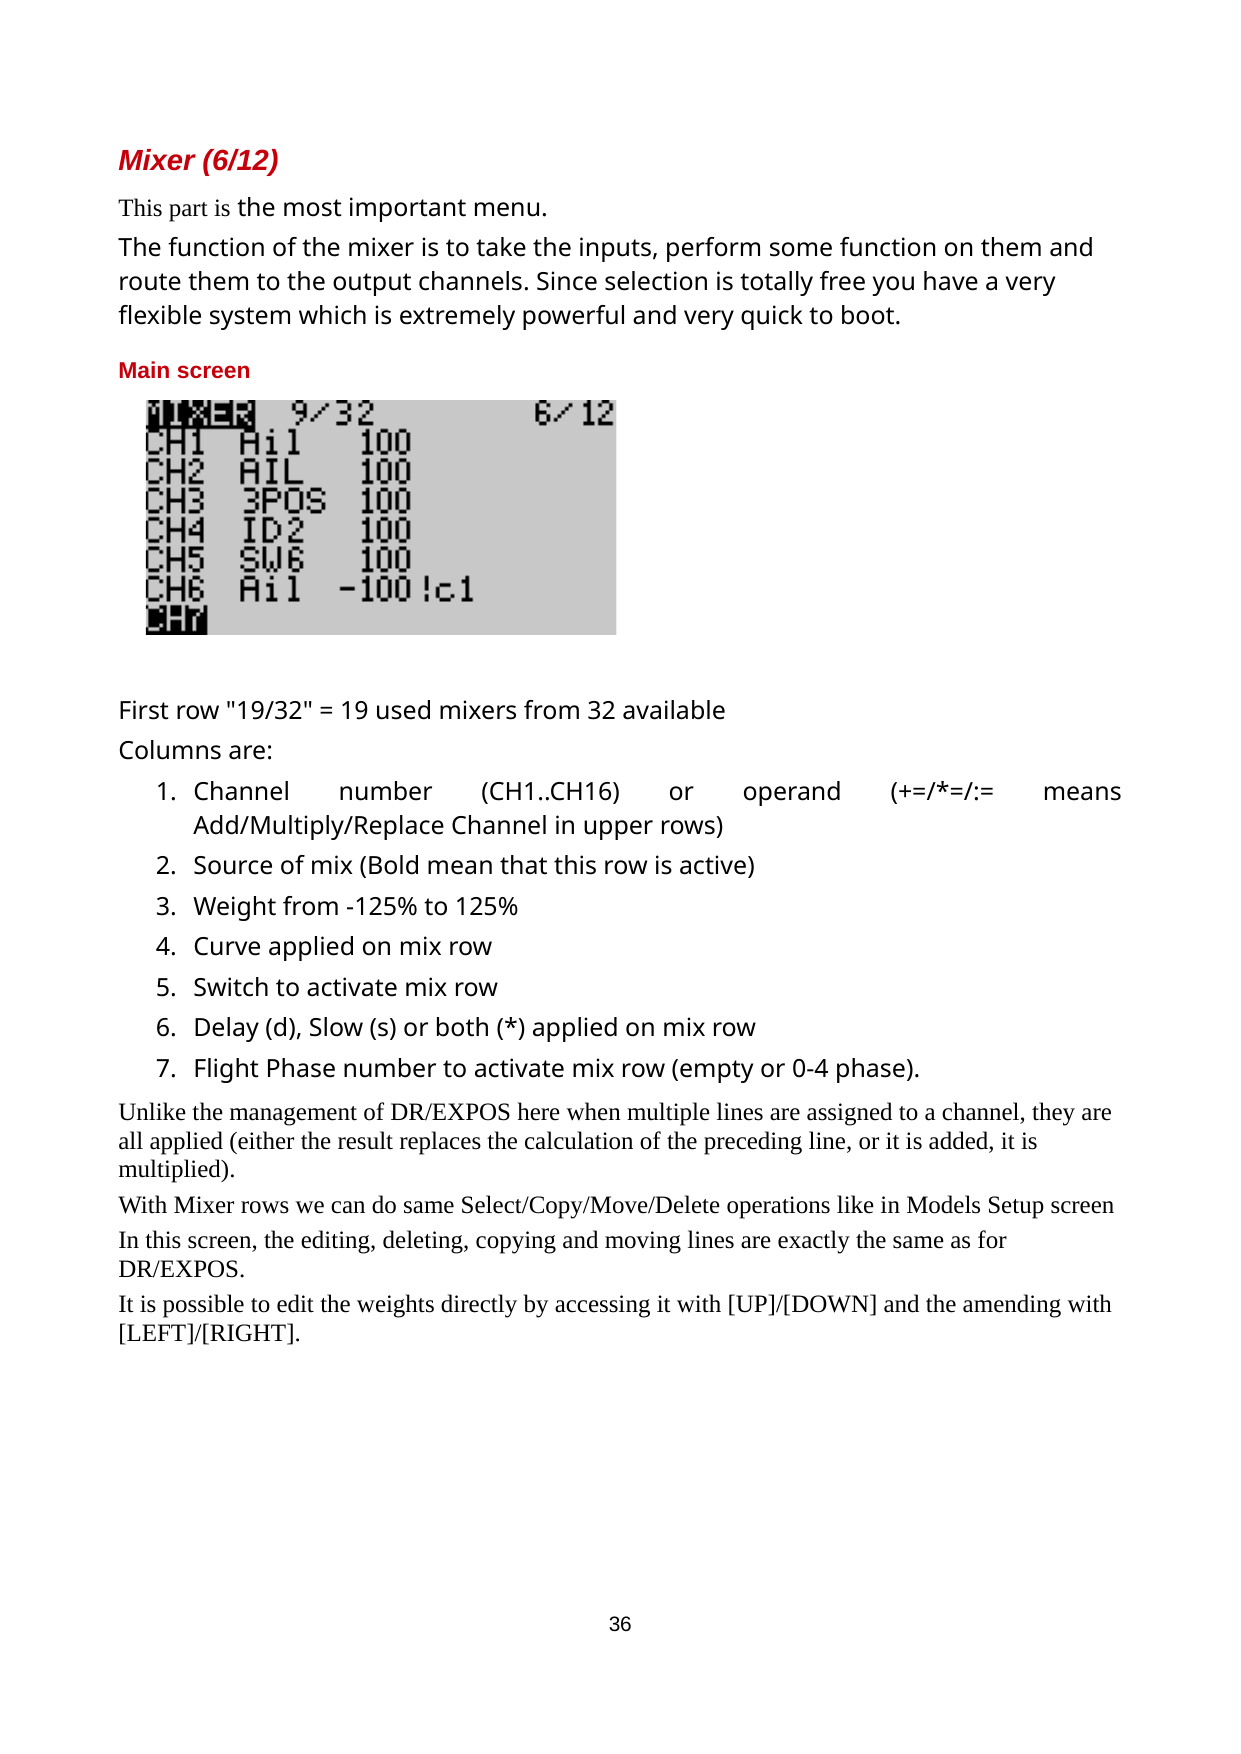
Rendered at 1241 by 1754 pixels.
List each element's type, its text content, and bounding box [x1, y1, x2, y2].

text It is possible to edit the weights directly by accessing it with [UP]/[DOWN] and the amending with [LEFT]/[RIGHT]. [118, 1289, 1122, 1346]
text Unlike the management of DR/EXPOS here when multiple lines are assigned to a channel, they are all applied (either the result replaces the calculation of the preceding line, or it is added, it is multiplied). [118, 1097, 1122, 1183]
subtitle Mixer (6/12) [118, 143, 1122, 177]
list Flight Phase number to activate mix row (empty or 0-4 phase). [156, 1051, 1122, 1085]
text With Mixer rows we can do same Select/Copy/Move/Delete operations like in Models Setup screen [118, 1190, 1122, 1218]
subtitle Main screen [118, 357, 1122, 383]
list Channel number (CH1..CH16) or operand (+=/*=/:= means Add/Multiply/Replace Channel in upper rows) [156, 773, 1122, 842]
picture [145, 400, 617, 635]
text First row "19/32" = 19 used mixers from 32 available [118, 692, 1122, 726]
list Delay (d), Slow (s) or both (*) applied on mix row [156, 1010, 1122, 1044]
list Weight from -125% to 125% [156, 888, 1122, 923]
list Source of mix (Bold mean that this row is active) [156, 848, 1122, 882]
text In this screen, the editing, deleting, copying and moving lines are exactly the same as for DR/EXPOS. [118, 1225, 1122, 1282]
text This part is the most important menu. [118, 189, 1122, 223]
text Columns are: [118, 733, 1122, 767]
list Switch to activate mix row [156, 969, 1122, 1004]
text The function of the mixer is to take the inputs, perform some function on them and route them to the output channels. Since selection is totally free you have a very flexible system which is extremely powerful and very quick to boot. [118, 230, 1122, 332]
list Curve applied on mix row [156, 929, 1122, 963]
